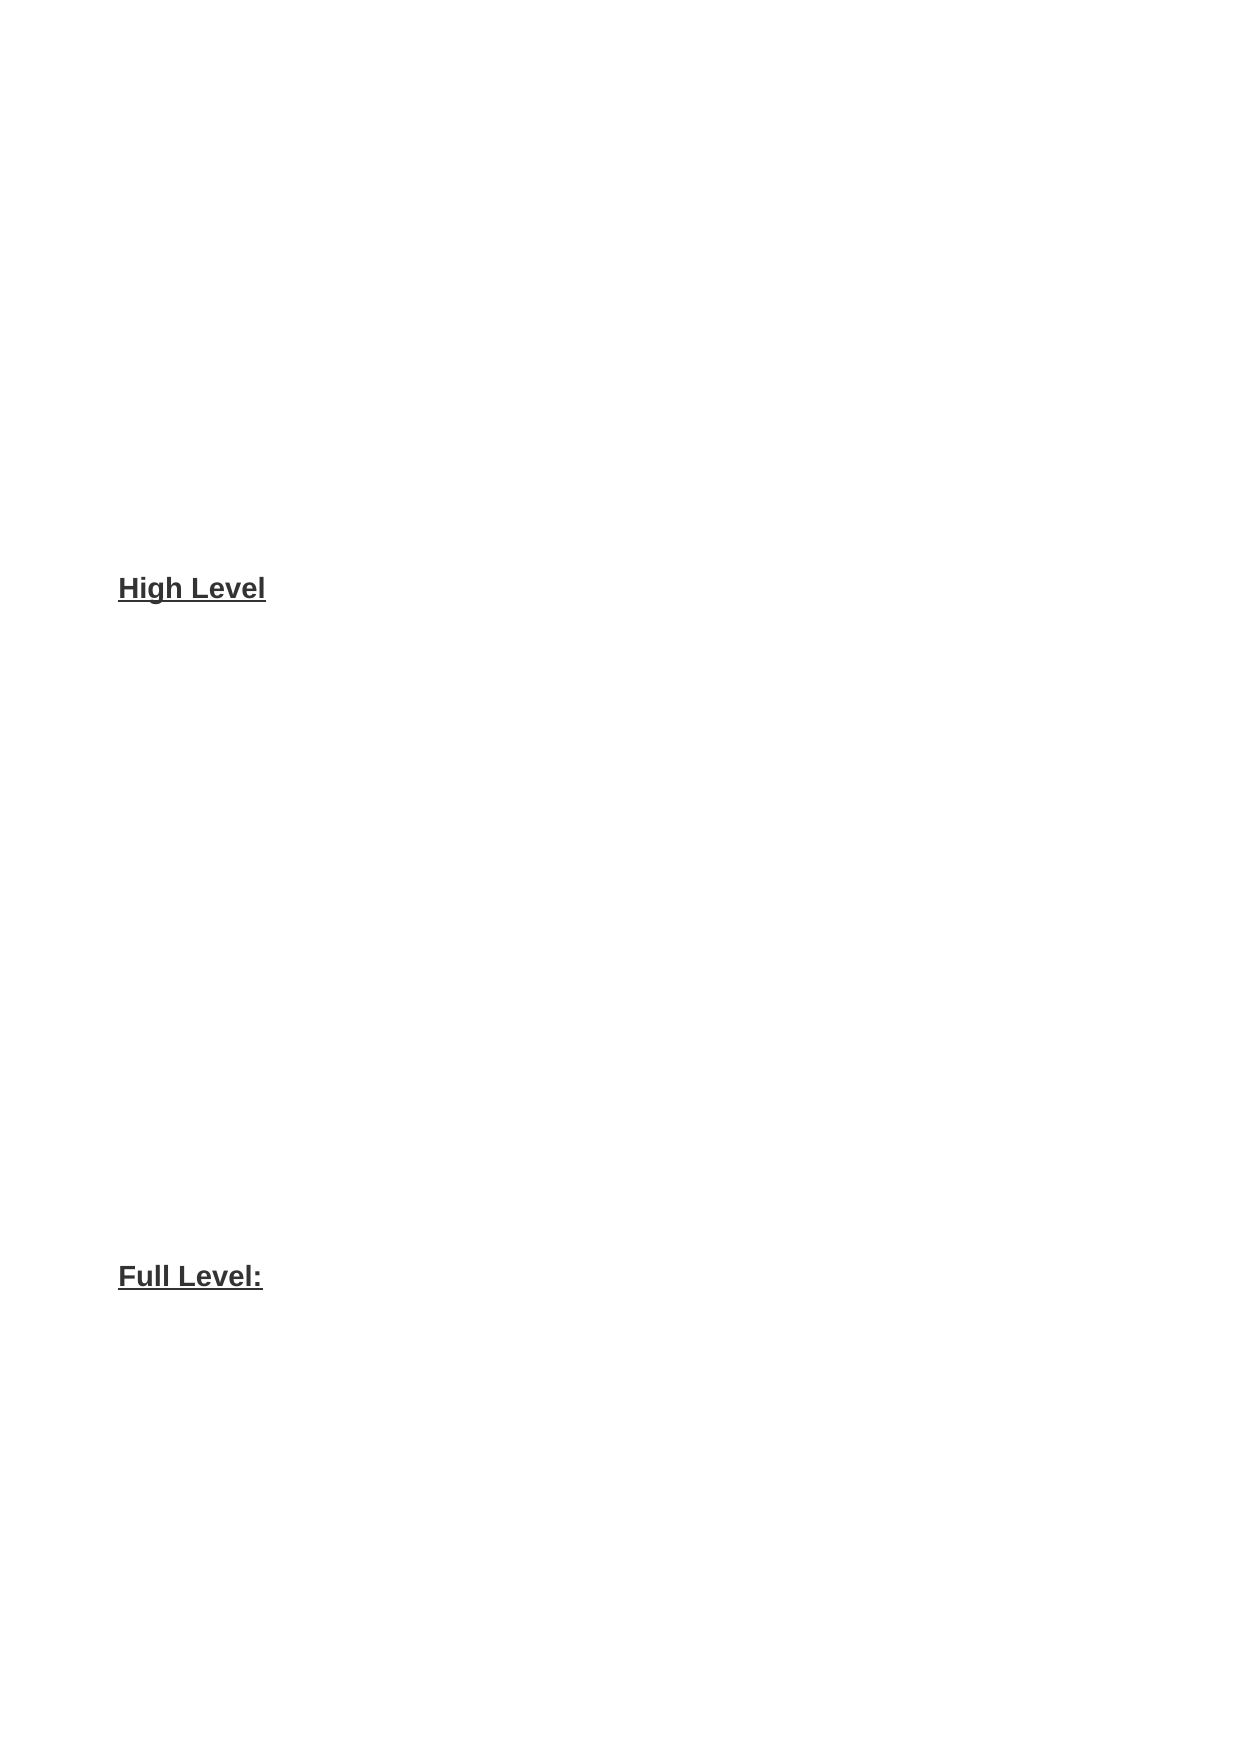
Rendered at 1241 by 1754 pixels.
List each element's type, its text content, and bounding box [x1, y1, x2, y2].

text High Level [118, 571, 1122, 604]
text Full Level: [118, 1259, 1122, 1292]
